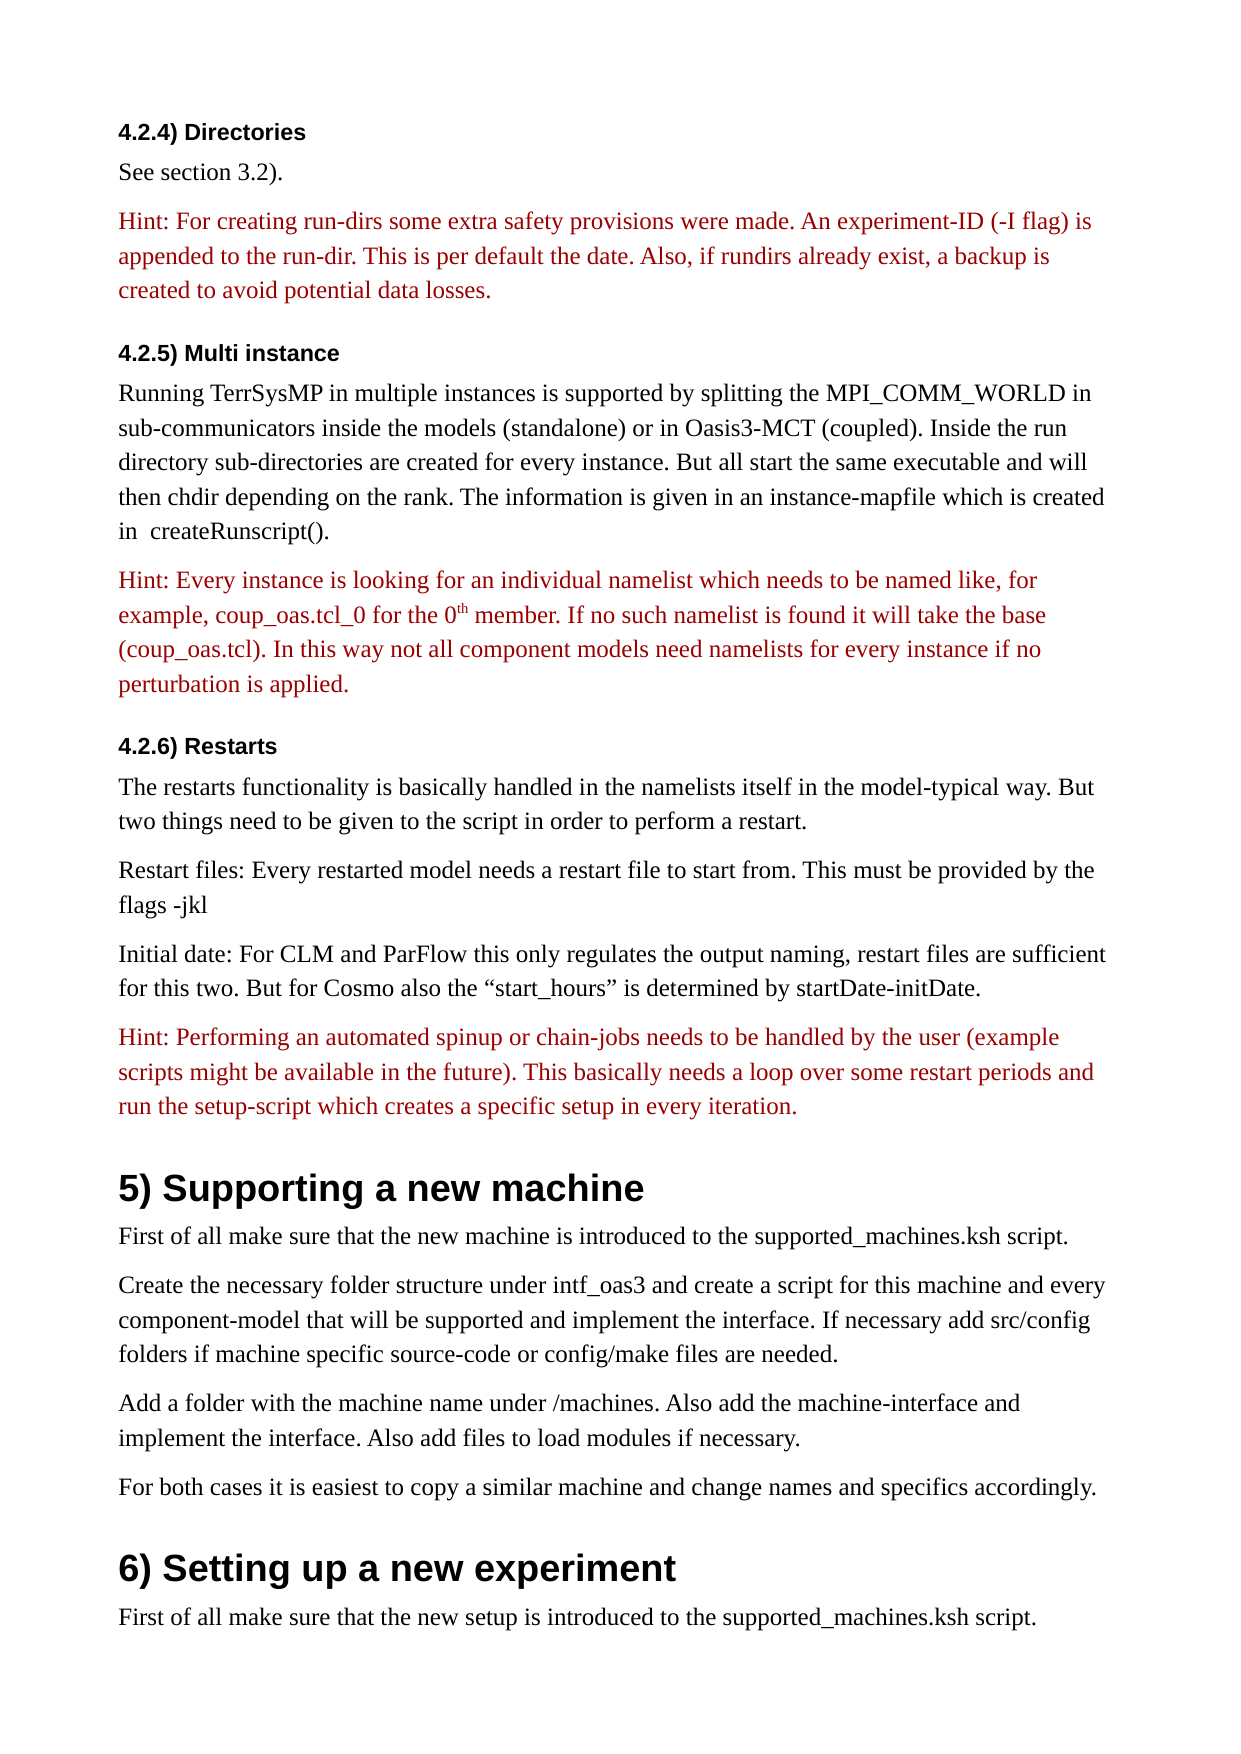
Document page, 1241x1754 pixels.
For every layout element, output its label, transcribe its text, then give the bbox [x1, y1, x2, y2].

text Add a folder with the machine name under /machines. Also add the machine-interface and implement the interface. Also add files to load modules if necessary. [118, 1388, 1122, 1452]
subtitle 6) Setting up a new experiment [118, 1546, 1122, 1590]
text First of all make sure that the new setup is introduced to the supported_machines.ksh script. [118, 1602, 1122, 1631]
text Running TerrSysMP in multiple instances is supported by splitting the MPI_COMM_WORLD in sub-communicators inside the models (standalone) or in Oasis3-MCT (coupled). Inside the run directory sub-directories are created for every instance. But all start the same executable and will then chdir depending on the rank. The information is given in an instance-mapfile which is created in createRunscript(). [118, 378, 1122, 545]
text Hint: Performing an automated spinup or chain-jobs needs to be handled by the user (example scripts might be available in the future). This basically needs a loop over some restart periods and run the setup-script which creates a specific setup in every iteration. [118, 1022, 1122, 1120]
text The restarts functionality is basically handled in the namelists itself in the model-typical way. But two things need to be given to the script in order to perform a restart. [118, 772, 1122, 835]
text Hint: For creating run-dirs some extra safety provisions were made. An experiment-ID (-I flag) is appended to the run-dir. This is per default the date. Also, if rundirs already exist, a backup is created to avoid potential data losses. [118, 206, 1122, 304]
subtitle 4.2.4) Directories [118, 118, 1122, 145]
text Restart files: Every restarted model needs a restart file to start from. This must be provided by the flags -jkl [118, 855, 1122, 918]
text Create the necessary folder structure under intf_oas3 and create a script for this machine and every component-model that will be supported and implement the interface. If necessary add src/config folders if machine specific source-code or config/make files are needed. [118, 1271, 1122, 1368]
subtitle 4.2.5) Multi instance [118, 339, 1122, 366]
text Hint: Every instance is looking for an individual namelist which needs to be named like, for example, coup_oas.tcl_0 for the 0th member. If no such namelist is found it will take the base (coup_oas.tcl). In this way not all component models need namelists for every instance if no perturbation is applied. [118, 565, 1122, 697]
text For both cases it is easiest to copy a similar machine and change names and specifics accordingly. [118, 1472, 1122, 1501]
text See section 3.2). [118, 157, 1122, 186]
subtitle 5) Supporting a new machine [118, 1165, 1122, 1209]
text Initial date: For CLM and ParFlow this only regulates the output naming, restart files are sufficient for this two. But for Cosmo also the “start_hours” is determined by startDate-initDate. [118, 939, 1122, 1002]
text First of all make sure that the new machine is introduced to the supported_machines.ksh script. [118, 1221, 1122, 1250]
subtitle 4.2.6) Restarts [118, 732, 1122, 759]
